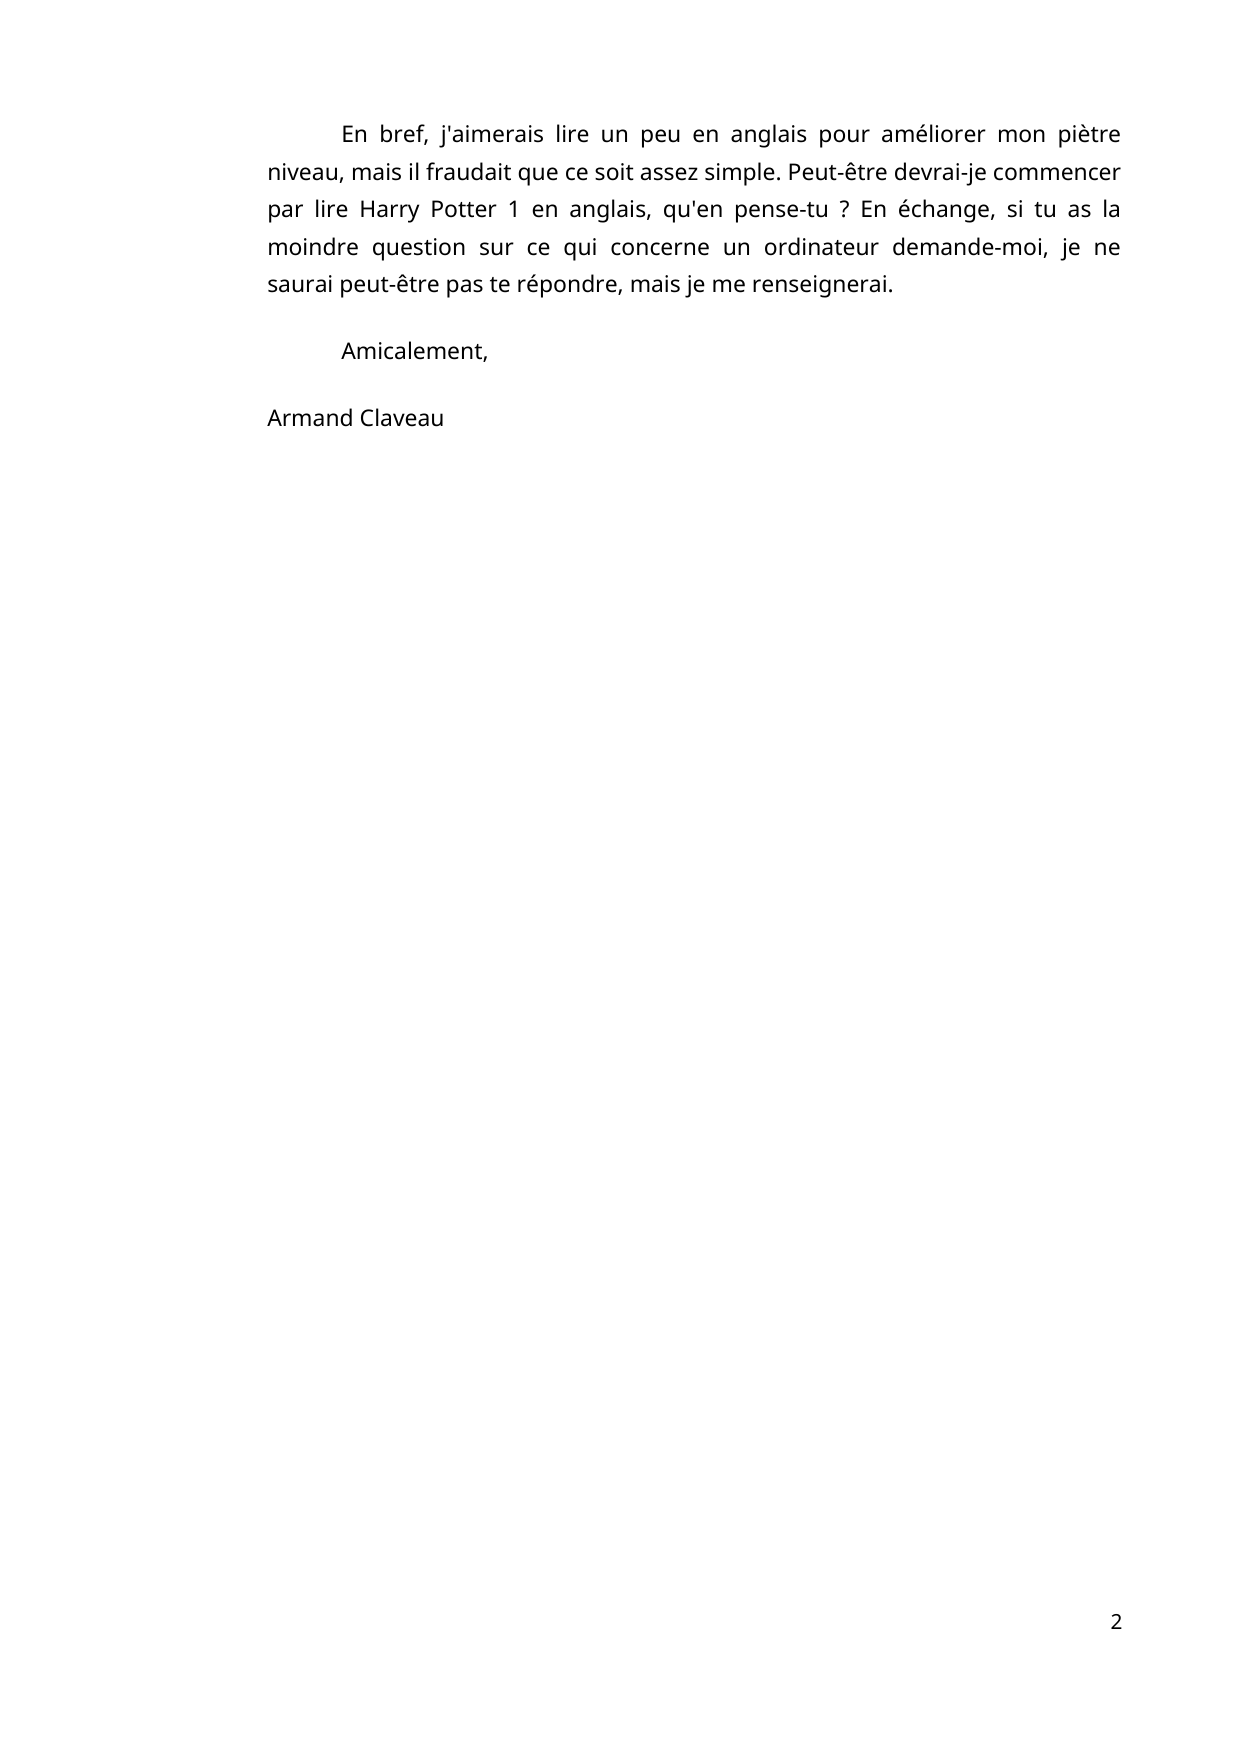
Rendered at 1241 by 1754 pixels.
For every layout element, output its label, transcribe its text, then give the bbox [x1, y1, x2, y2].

text Armand Claveau [267, 402, 1122, 433]
text Amicalement, [267, 335, 1122, 366]
text En bref, j'aimerais lire un peu en anglais pour améliorer mon piètre niveau, mais il fraudait que ce soit assez simple. Peut-être devrai-je commencer par lire Harry Potter 1 en anglais, qu'en pense-tu ? En échange, si tu as la moindre question sur ce qui concerne un ordinateur demande-moi, je ne saurai peut-être pas te répondre, mais je me renseignerai. [267, 118, 1122, 299]
